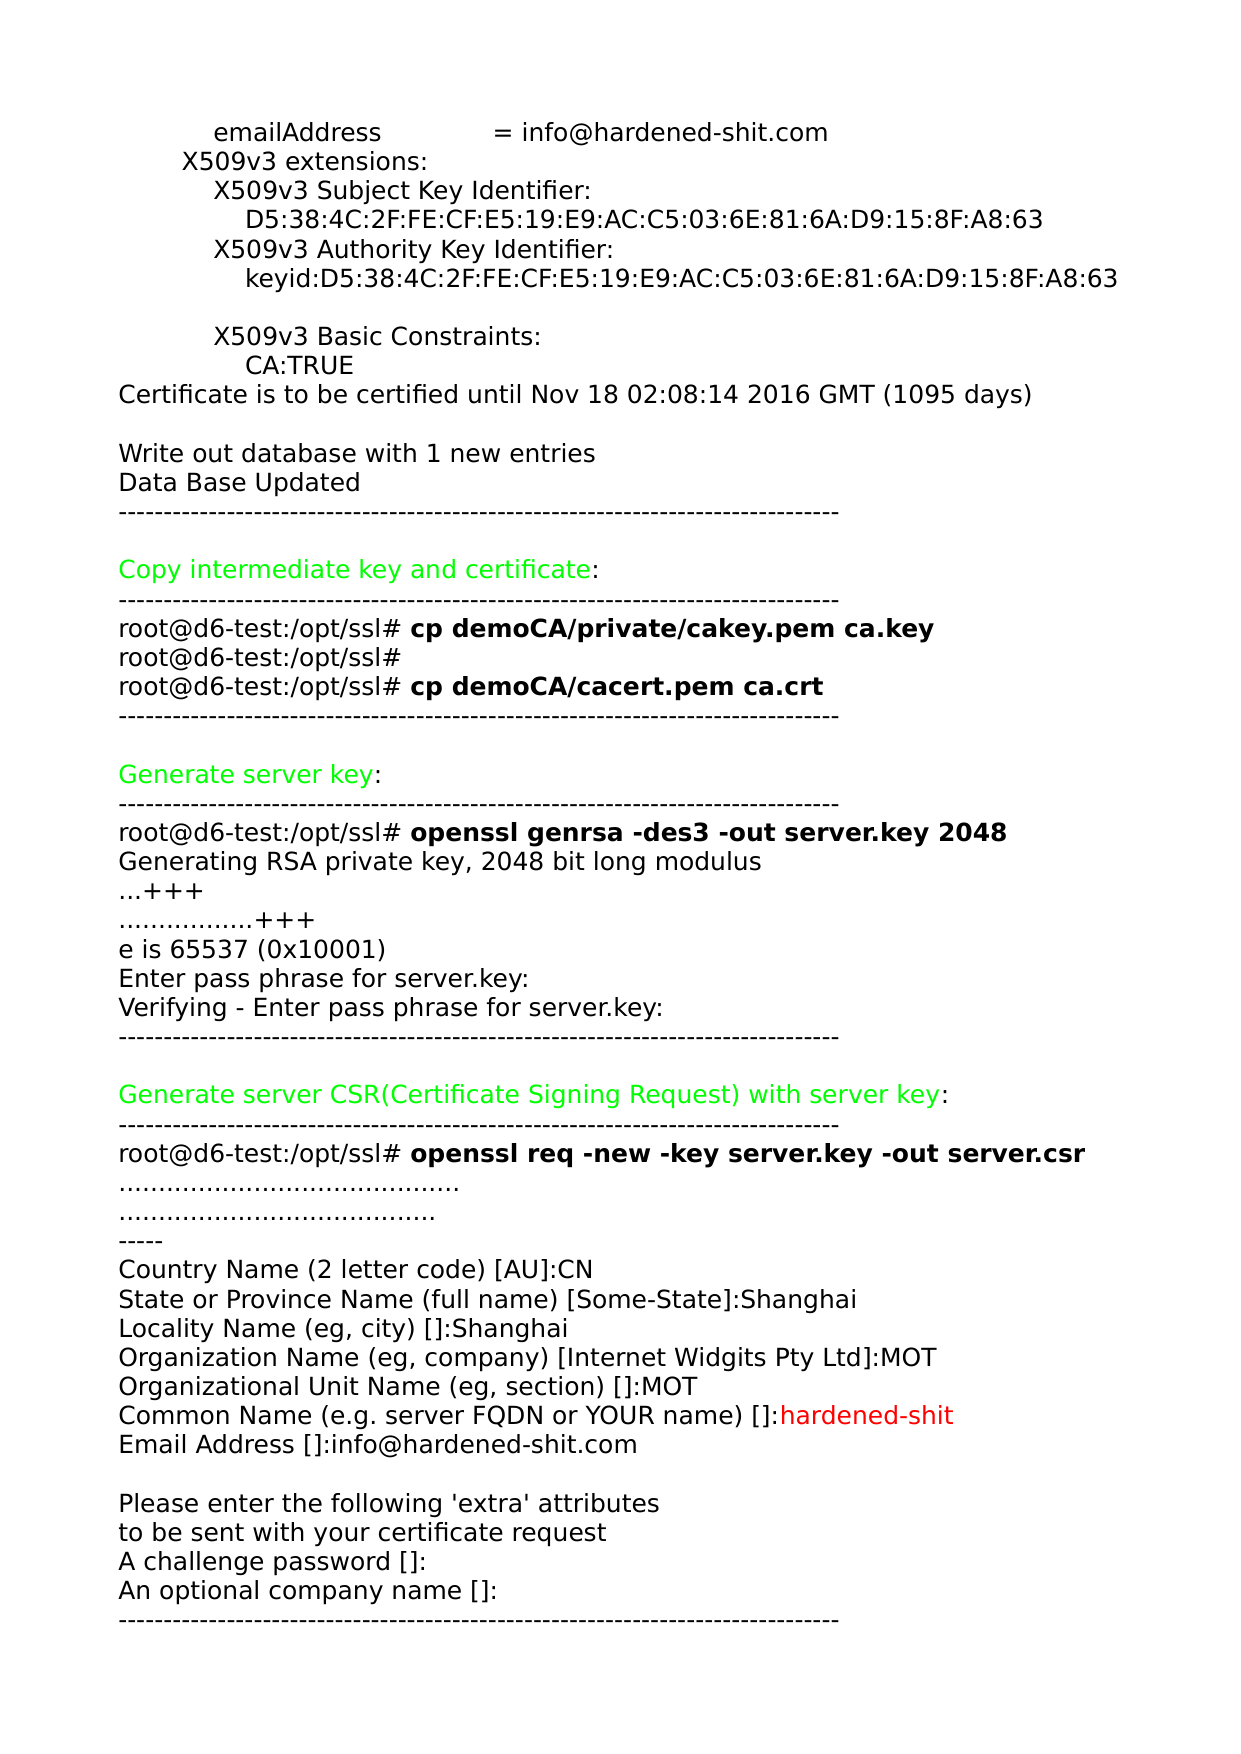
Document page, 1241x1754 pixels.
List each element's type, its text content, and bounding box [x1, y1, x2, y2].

text emailAddress = info@hardened-shit.com X509v3 extensions: X509v3 Subject Key Identifier: D5:38:4C:2F:FE:CF:E5:19:E9:AC:C5:03:6E:81:6A:D9:15:8F:A8:63 X509v3 Authority Key Identifier: keyid:D5:38:4C:2F:FE:CF:E5:19:E9:AC:C5:03:6E:81:6A:D9:15:8F:A8:63 X509v3 Basic Constraints: CA:TRUE Certificate is to be certified until Nov 18 02:08:14 2016 GMT (1095 days) Write out database with 1 new entries Data Base Updated -------------------------------------------------------------------------------- Copy intermediate key and certificate: -------------------------------------------------------------------------------- root@d6-test:/opt/ssl# cp demoCA/private/cakey.pem ca.key root@d6-test:/opt/ssl# root@d6-test:/opt/ssl# cp demoCA/cacert.pem ca.crt -------------------------------------------------------------------------------- Generate server key: -------------------------------------------------------------------------------- root@d6-test:/opt/ssl# openssl genrsa -des3 -out server.key 2048 Generating RSA private key, 2048 bit long modulus ...+++ .................+++ e is 65537 (0x10001) Enter pass phrase for server.key: Verifying - Enter pass phrase for server.key: -------------------------------------------------------------------------------- Generate server CSR(Certificate Signing Request) with server key: -------------------------------------------------------------------------------- root@d6-test:/opt/ssl# openssl req -new -key server.key -out server.csr ........................................... ........................................ ----- Country Name (2 letter code) [AU]:CN State or Province Name (full name) [Some-State]:Shanghai Locality Name (eg, city) []:Shanghai Organization Name (eg, company) [Internet Widgits Pty Ltd]:MOT Organizational Unit Name (eg, section) []:MOT Common Name (e.g. server FQDN or YOUR name) []:hardened-shit Email Address []:info@hardened-shit.com Please enter the following 'extra' attributes to be sent with your certificate request A challenge password []: An optional company name []: [118, 118, 1122, 1635]
